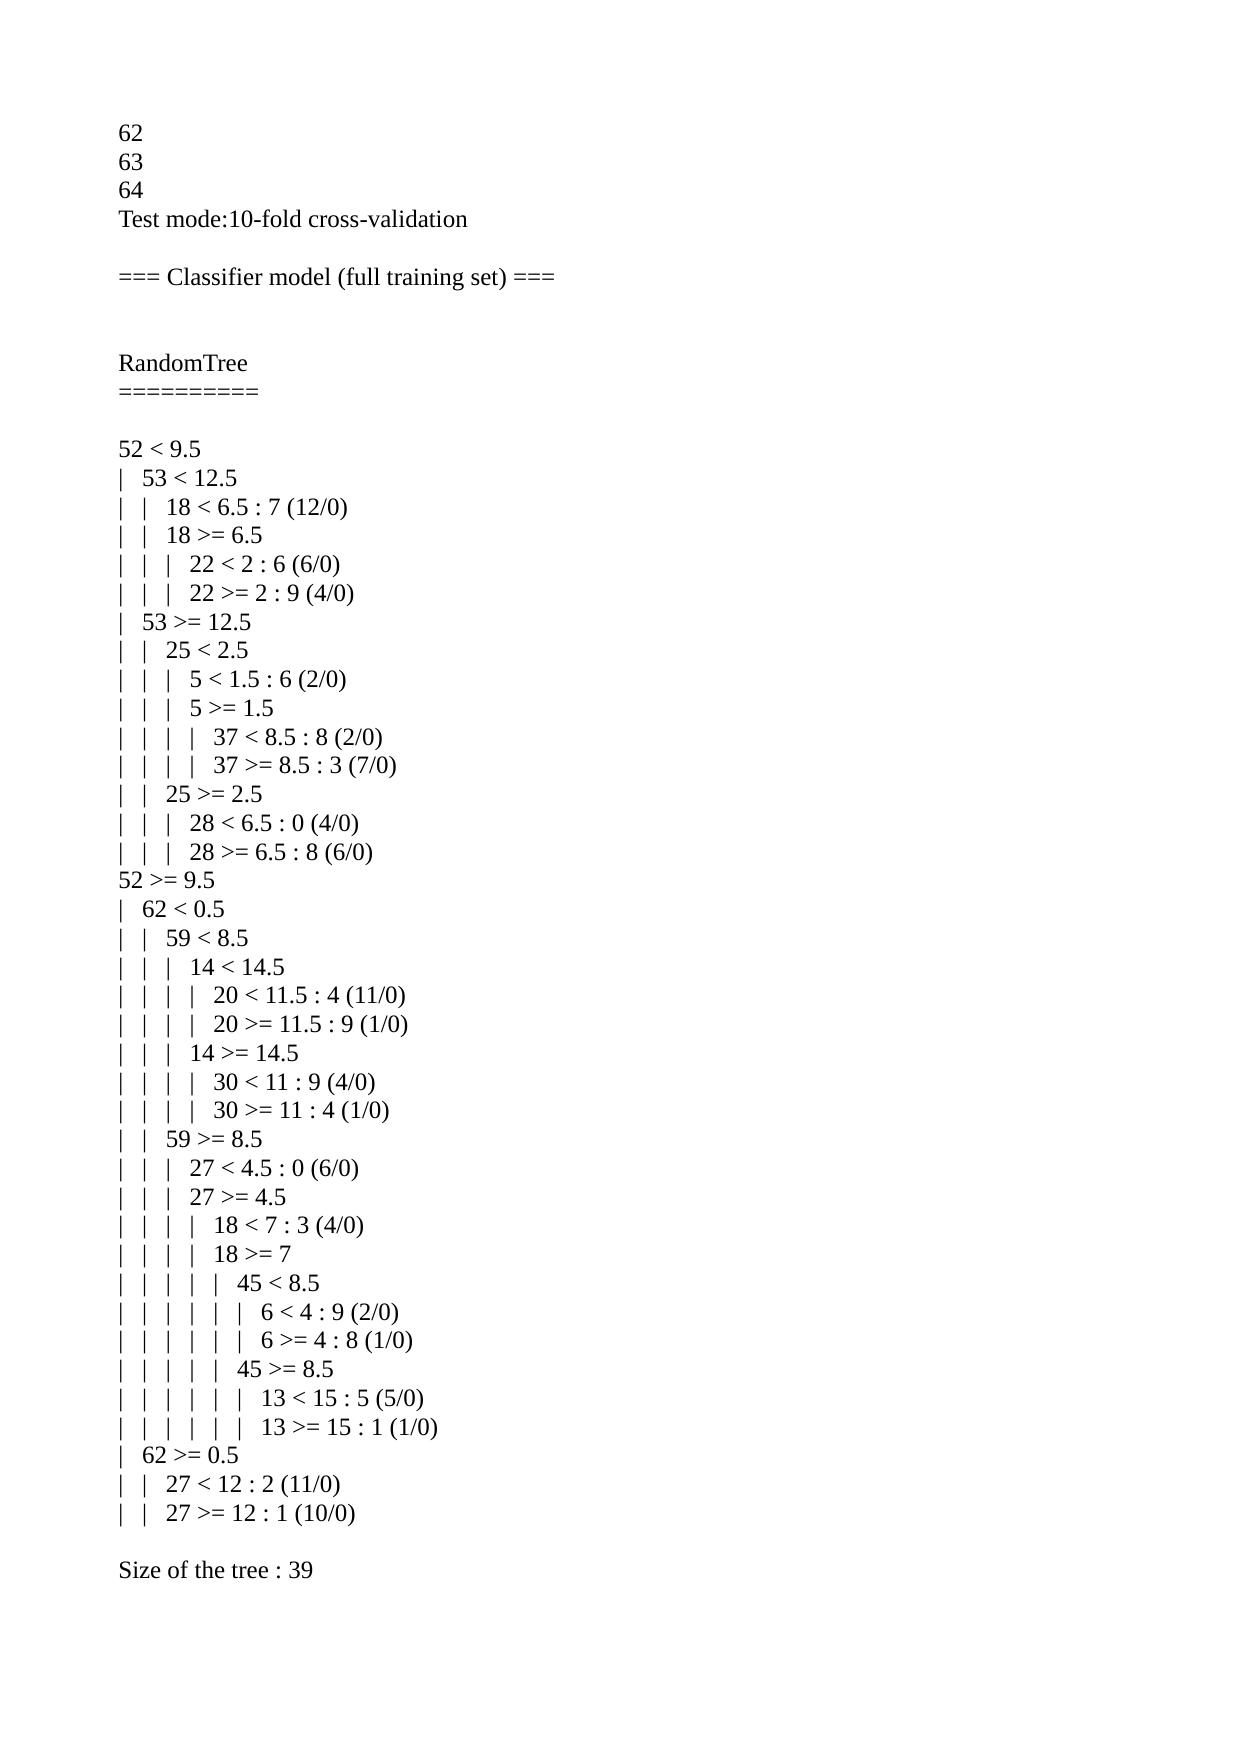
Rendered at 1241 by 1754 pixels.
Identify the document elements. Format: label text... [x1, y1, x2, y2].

text | 62 < 0.5 [118, 894, 1122, 923]
text | | | | | | 6 < 4 : 9 (2/0) [118, 1297, 1122, 1326]
text RandomTree [118, 348, 1122, 377]
text | | | | | 45 < 8.5 [118, 1268, 1122, 1297]
text | | 25 >= 2.5 [118, 779, 1122, 808]
text | 53 < 12.5 [118, 463, 1122, 492]
text | | | 5 >= 1.5 [118, 693, 1122, 722]
text | | 18 < 6.5 : 7 (12/0) [118, 492, 1122, 521]
text | | 27 >= 12 : 1 (10/0) [118, 1498, 1122, 1527]
text ========== [118, 377, 1122, 406]
text | | | | 30 < 11 : 9 (4/0) [118, 1067, 1122, 1096]
text Size of the tree : 39 [118, 1556, 1122, 1584]
text | | | 27 < 4.5 : 0 (6/0) [118, 1153, 1122, 1182]
text | | 18 >= 6.5 [118, 521, 1122, 549]
text | | | 27 >= 4.5 [118, 1182, 1122, 1211]
text | | | 14 < 14.5 [118, 952, 1122, 981]
text | | 59 >= 8.5 [118, 1124, 1122, 1153]
text | | | | 37 < 8.5 : 8 (2/0) [118, 722, 1122, 751]
text | | | | | | 6 >= 4 : 8 (1/0) [118, 1326, 1122, 1354]
text 62 [118, 118, 1122, 147]
text | 53 >= 12.5 [118, 607, 1122, 636]
text | | | 14 >= 14.5 [118, 1038, 1122, 1067]
text | | | | | | 13 < 15 : 5 (5/0) [118, 1383, 1122, 1412]
text 52 >= 9.5 [118, 866, 1122, 894]
text === Classifier model (full training set) === [118, 262, 1122, 291]
text Test mode:10-fold cross-validation [118, 204, 1122, 233]
text | | | | 18 < 7 : 3 (4/0) [118, 1211, 1122, 1239]
text 63 [118, 147, 1122, 176]
text | | | | | | 13 >= 15 : 1 (1/0) [118, 1412, 1122, 1441]
text | | | | | 45 >= 8.5 [118, 1354, 1122, 1383]
text | | | | 20 >= 11.5 : 9 (1/0) [118, 1009, 1122, 1038]
text 52 < 9.5 [118, 434, 1122, 463]
text | | | 28 >= 6.5 : 8 (6/0) [118, 837, 1122, 866]
text | | | | 30 >= 11 : 4 (1/0) [118, 1096, 1122, 1124]
text | 62 >= 0.5 [118, 1441, 1122, 1469]
text | | | | 18 >= 7 [118, 1239, 1122, 1268]
text | | | 22 < 2 : 6 (6/0) [118, 549, 1122, 578]
text | | | 22 >= 2 : 9 (4/0) [118, 578, 1122, 607]
text | | 59 < 8.5 [118, 923, 1122, 952]
text | | | 28 < 6.5 : 0 (4/0) [118, 808, 1122, 837]
text 64 [118, 176, 1122, 204]
text | | | | 37 >= 8.5 : 3 (7/0) [118, 751, 1122, 779]
text | | 25 < 2.5 [118, 636, 1122, 664]
text | | 27 < 12 : 2 (11/0) [118, 1469, 1122, 1498]
text | | | | 20 < 11.5 : 4 (11/0) [118, 981, 1122, 1009]
text | | | 5 < 1.5 : 6 (2/0) [118, 664, 1122, 693]
